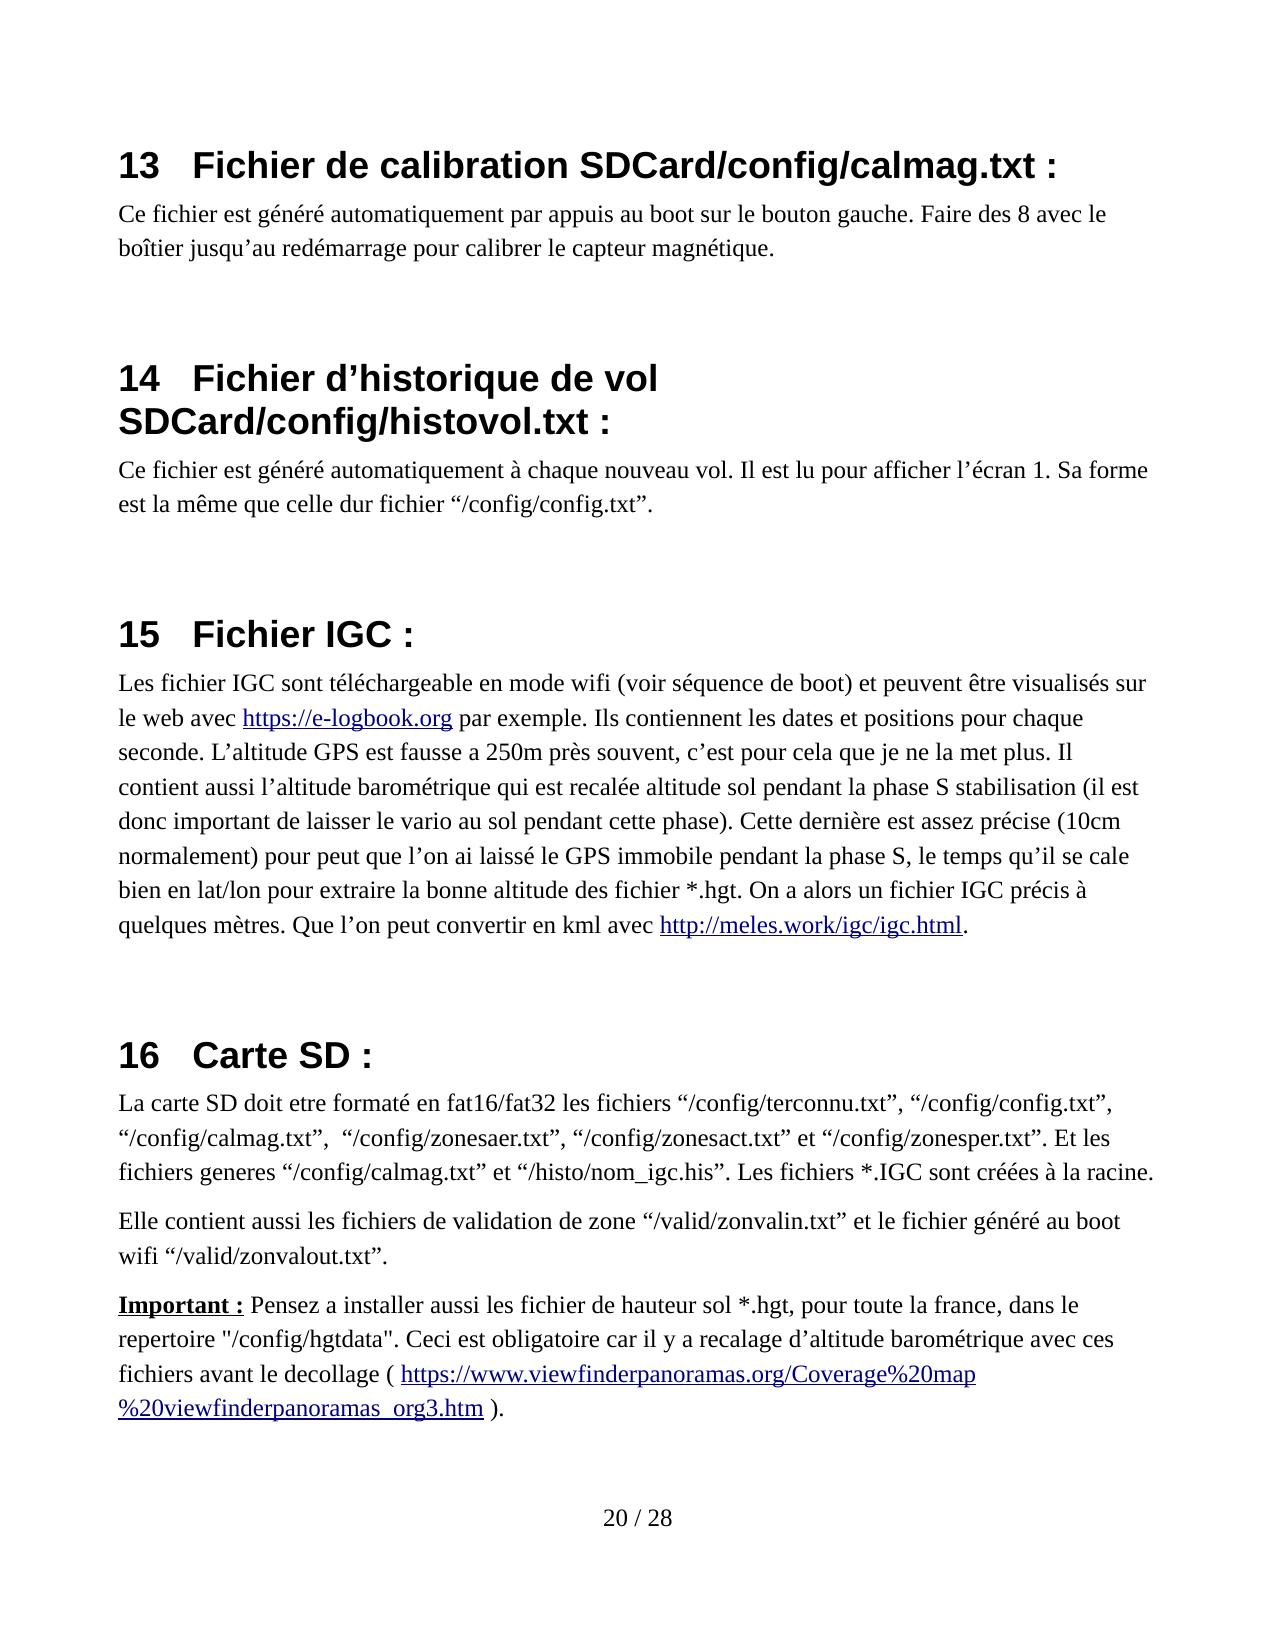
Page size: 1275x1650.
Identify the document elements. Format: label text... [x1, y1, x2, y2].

text Elle contient aussi les fichiers de validation de zone “/valid/zonvalin.txt” et le fichier généré au boot wifi “/valid/zonvalout.txt”. [118, 1206, 1157, 1270]
subtitle Fichier de calibration SDCard/config/calmag.txt : [118, 143, 1157, 186]
text Les fichier IGC sont téléchargeable en mode wifi (voir séquence de boot) et peuvent être visualisés sur le web avec https://e-logbook.org par exemple. Ils contiennent les dates et positions pour chaque seconde. L’altitude GPS est fausse a 250m près souvent, c’est pour cela que je ne la met plus. Il contient aussi l’altitude barométrique qui est recalée altitude sol pendant la phase S stabilisation (il est donc important de laisser le vario au sol pendant cette phase). Cette dernière est assez précise (10cm normalement) pour peut que l’on ai laissé le GPS immobile pendant la phase S, le temps qu’il se cale bien en lat/lon pour extraire la bonne altitude des fichier *.hgt. On a alors un fichier IGC précis à quelques mètres. Que l’on peut convertir en kml avec http://meles.work/igc/igc.html. [118, 668, 1157, 938]
text La carte SD doit etre formaté en fat16/fat32 les fichiers “/config/terconnu.txt”, “/config/config.txt”, “/config/calmag.txt”, “/config/zonesaer.txt”, “/config/zonesact.txt” et “/config/zonesper.txt”. Et les fichiers generes “/config/calmag.txt” et “/histo/nom_igc.his”. Les fichiers *.IGC sont créées à la racine. [118, 1088, 1157, 1186]
text Ce fichier est généré automatiquement par appuis au boot sur le bouton gauche. Faire des 8 avec le boîtier jusqu’au redémarrage pour calibrer le capteur magnétique. [118, 199, 1157, 262]
subtitle Fichier IGC : [118, 613, 1157, 656]
subtitle Carte SD : [118, 1033, 1157, 1076]
text Ce fichier est généré automatiquement à chaque nouveau vol. Il est lu pour afficher l’écran 1. Sa forme est la même que celle dur fichier “/config/config.txt”. [118, 455, 1157, 518]
text Important : Pensez a installer aussi les fichier de hauteur sol *.hgt, pour toute la france, dans le repertoire "/config/hgtdata". Ceci est obligatoire car il y a recalage d’altitude barométrique avec ces fichiers avant le decollage ( https://www.viewfinderpanoramas.org/Coverage%20map%20viewfinderpanoramas_org3.htm ). [118, 1290, 1157, 1422]
subtitle Fichier d’historique de vol SDCard/config/histovol.txt : [118, 356, 1157, 443]
